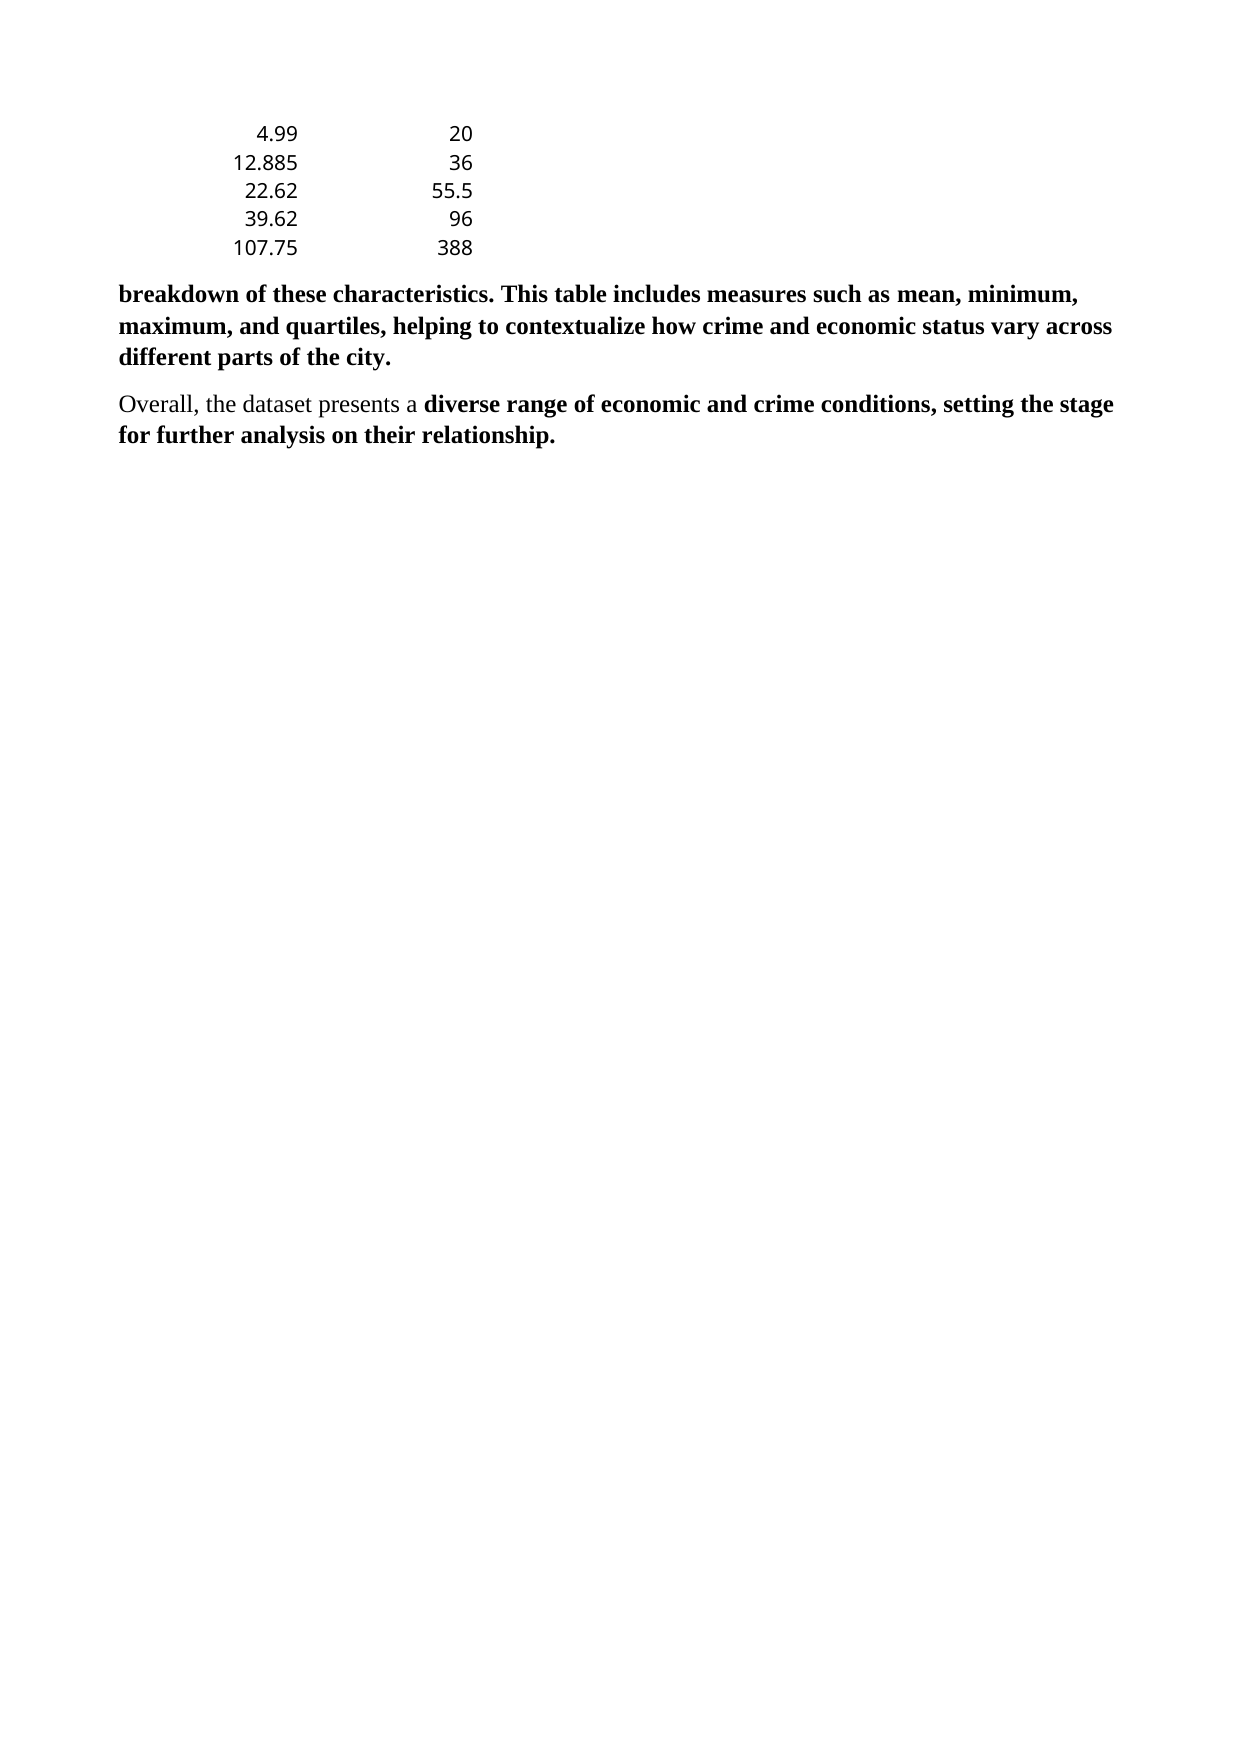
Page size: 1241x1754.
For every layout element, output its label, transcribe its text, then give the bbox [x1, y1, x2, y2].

table_cell 55.5 [300, 176, 475, 204]
table_cell 39.62 [118, 205, 300, 233]
table_cell 96 [300, 205, 475, 233]
table_cell 12.885 [118, 148, 300, 176]
text breakdown of these characteristics. This table includes measures such as mean, minimum, maximum, and quartiles, helping to contextualize how crime and economic status vary across different parts of the city. [118, 280, 1114, 371]
table_cell 4.99 [118, 119, 300, 148]
table_cell 36 [300, 148, 475, 176]
table_cell 107.75 [118, 233, 300, 261]
table_cell 388 [300, 233, 475, 261]
table_cell 22.62 [118, 176, 300, 204]
table_cell 20 [300, 119, 475, 148]
text Overall, the dataset presents a diverse range of economic and crime conditions, setting the stage for further analysis on their relationship. [118, 390, 1114, 449]
